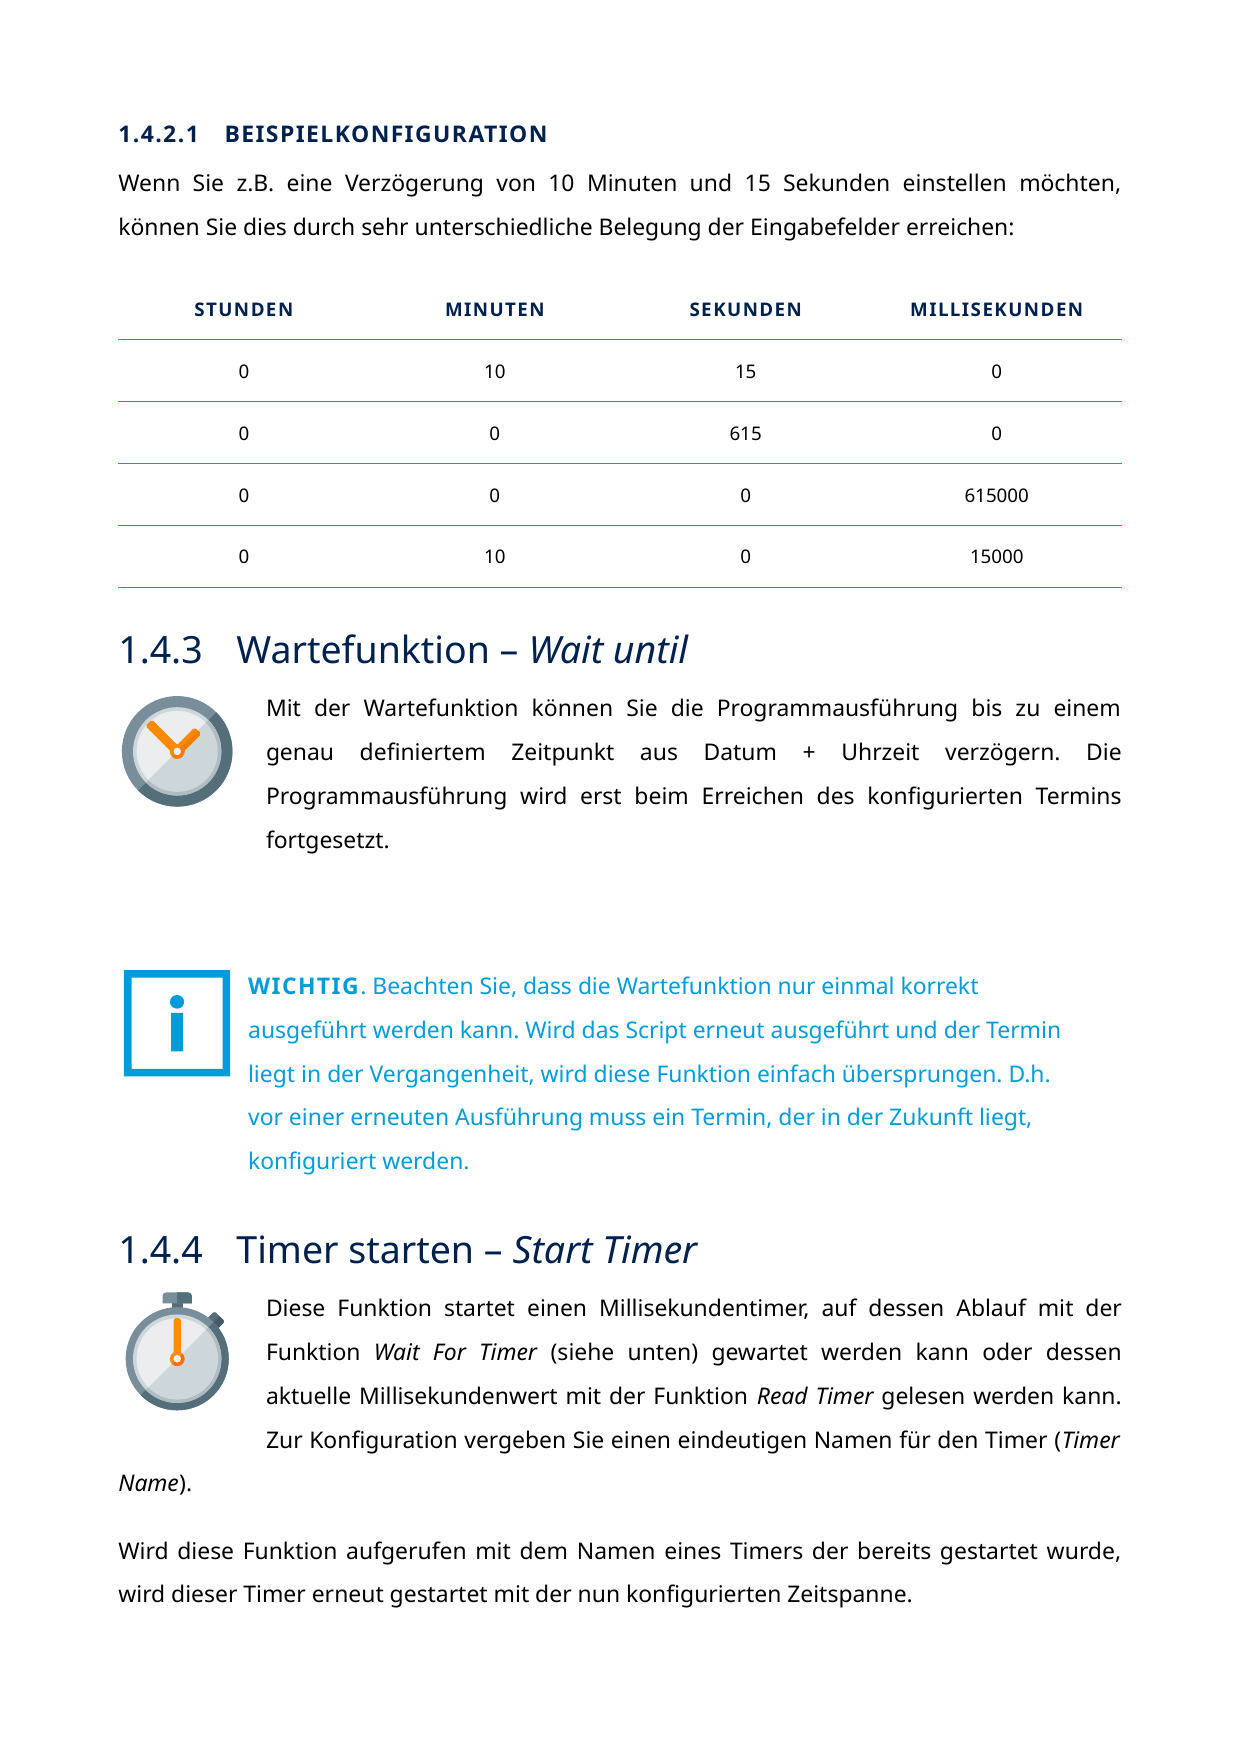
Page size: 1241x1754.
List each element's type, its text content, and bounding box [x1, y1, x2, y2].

table_cell 0 [118, 340, 369, 401]
table_header Minuten [369, 278, 620, 339]
table_header Stunden [118, 278, 369, 339]
text Mit der Wartefunktion können Sie die Programmausführung bis zu einem genau definiertem Zeitpunkt aus Datum + Uhrzeit verzögern. Die Programmausführung wird erst beim Erreichen des konfigurierten Termins fortgesetzt. [118, 692, 1122, 855]
table_cell 10 [369, 340, 620, 401]
text Wird diese Funktion aufgerufen mit dem Namen eines Timers der bereits gestartet wurde, wird dieser Timer erneut gestartet mit der nun konfigurierten Zeitspanne. [118, 1535, 1122, 1610]
table_cell 0 [620, 526, 871, 587]
subtitle Beispielkonfiguration [118, 118, 1122, 149]
text Wenn Sie z.B. eine Verzögerung von 10 Minuten und 15 Sekunden einstellen möchten, können Sie dies durch sehr unterschiedliche Belegung der Eingabefelder erreichen: [118, 167, 1122, 242]
table_cell 0 [118, 464, 369, 525]
subtitle Wartefunktion – Wait until [118, 623, 1122, 674]
table_cell 0 [369, 402, 620, 463]
table_cell 10 [369, 526, 620, 587]
table_cell 15000 [871, 526, 1122, 587]
table_header [118, 958, 236, 1188]
table_cell 0 [118, 526, 369, 587]
table_cell 0 [871, 402, 1122, 463]
table_cell 0 [118, 402, 369, 463]
text Diese Funktion startet einen Millisekundentimer, auf dessen Ablauf mit der Funktion Wait For Timer (siehe unten) gewartet werden kann oder dessen aktuelle Millisekundenwert mit der Funktion Read Timer gelesen werden kann. Zur Konfiguration vergeben Sie einen eindeutigen Namen für den Timer (Timer Name). [118, 1292, 1122, 1498]
table_cell 615 [620, 402, 871, 463]
table_cell 0 [369, 464, 620, 525]
table_cell 0 [620, 464, 871, 525]
table_cell 0 [871, 340, 1122, 401]
table_header Millisekunden [871, 278, 1122, 339]
subtitle Timer starten – Start Timer [118, 1223, 1122, 1274]
table_header Wichtig. Beachten Sie, dass die Wartefunktion nur einmal korrekt ausgeführt werden kann. Wird das Script erneut ausgeführt und der Termin liegt in der Vergangenheit, wird diese Funktion einfach übersprungen. D.h. vor einer erneuten Ausführung muss ein Termin, der in der Zukunft liegt, konfiguriert werden. [236, 958, 1075, 1188]
table_cell 615000 [871, 464, 1122, 525]
table_cell 15 [620, 340, 871, 401]
table_header Sekunden [620, 278, 871, 339]
